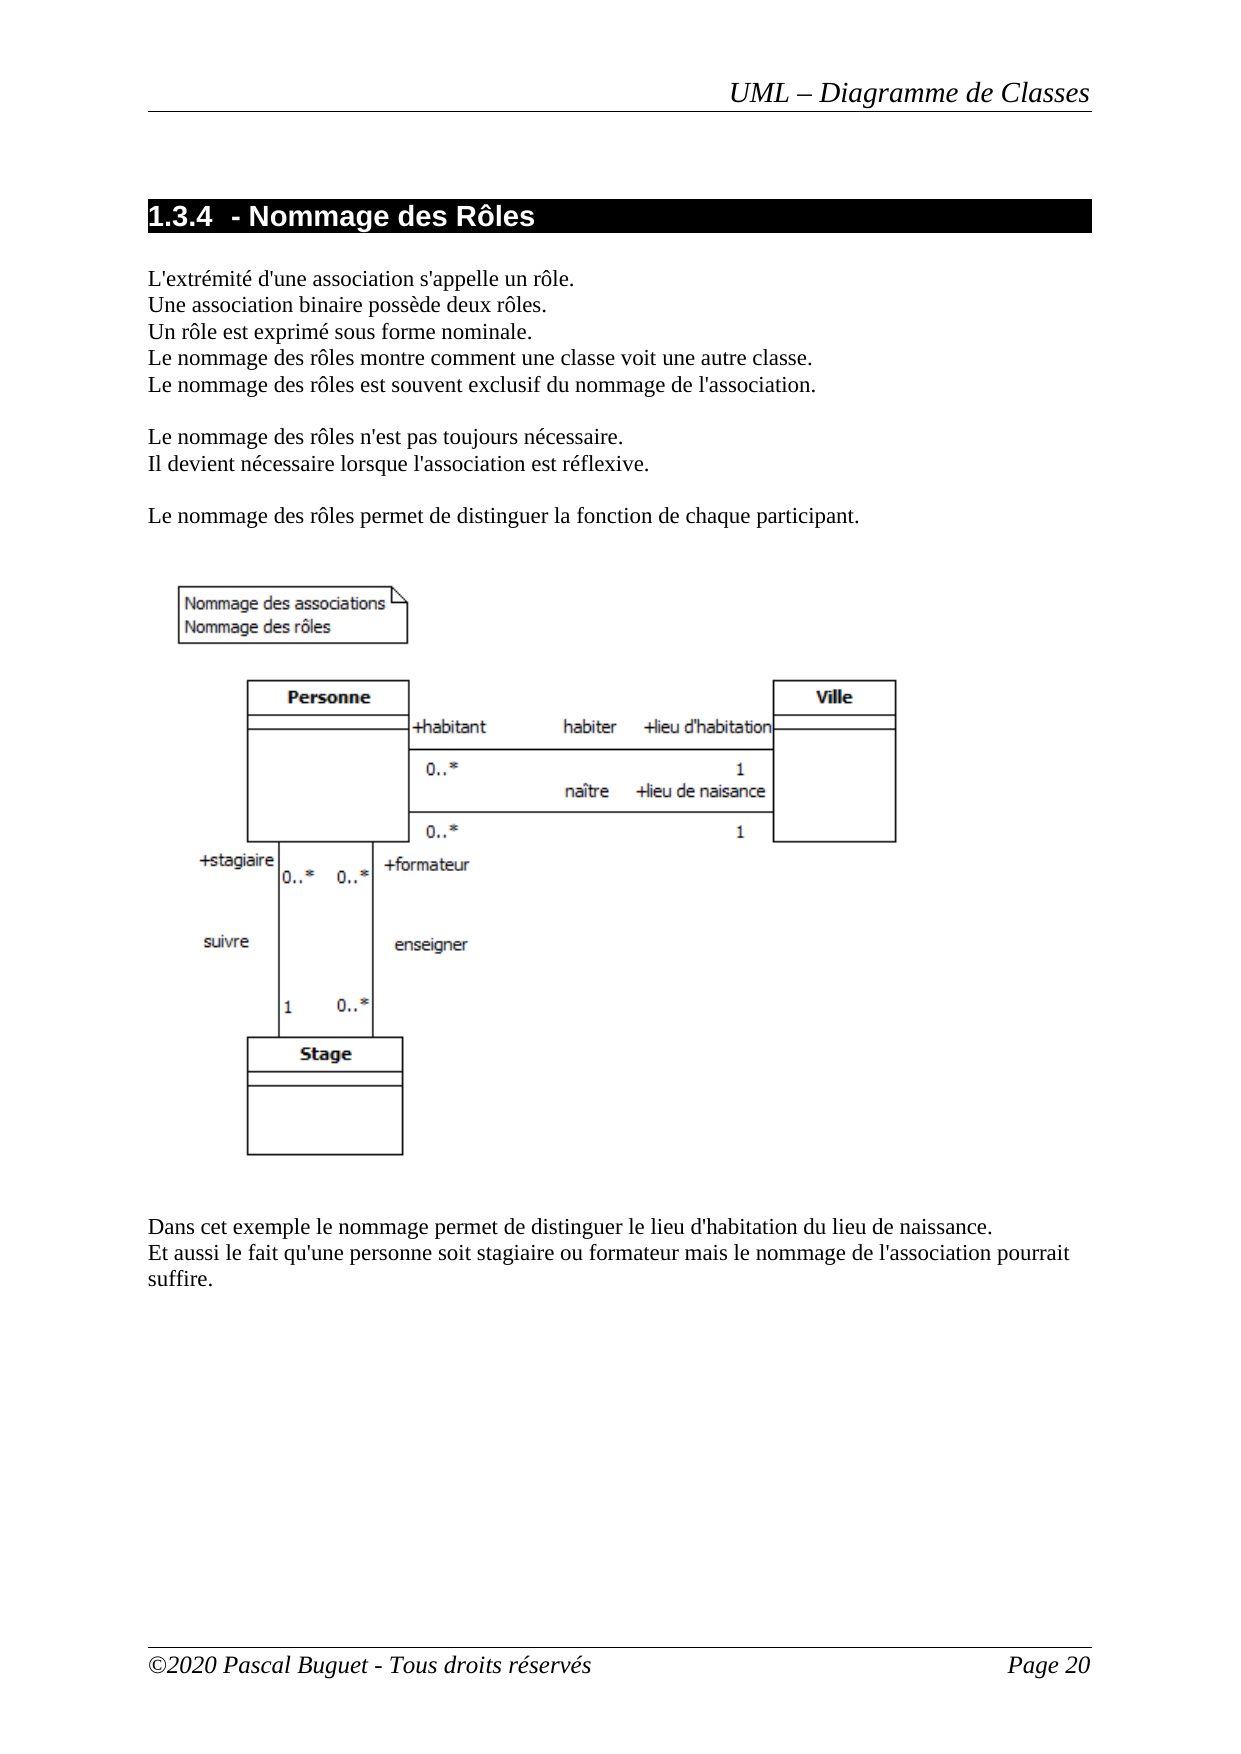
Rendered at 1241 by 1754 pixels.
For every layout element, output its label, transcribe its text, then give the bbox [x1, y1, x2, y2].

text Un rôle est exprimé sous forme nominale. [148, 318, 1092, 344]
text Dans cet exemple le nommage permet de distinguer le lieu d'habitation du lieu de naissance. [148, 1213, 1092, 1239]
text Le nommage des rôles montre comment une classe voit une autre classe. [148, 344, 1092, 371]
picture [147, 555, 928, 1187]
text Le nommage des rôles permet de distinguer la fonction de chaque participant. [148, 502, 1092, 529]
text Il devient nécessaire lorsque l'association est réflexive. [148, 450, 1092, 476]
text Le nommage des rôles est souvent exclusif du nommage de l'association. [148, 371, 1092, 397]
text Et aussi le fait qu'une personne soit stagiaire ou formateur mais le nommage de l'association pourrait suffire. [148, 1239, 1092, 1292]
subtitle - Nommage des Rôles [148, 199, 1092, 233]
text L'extrémité d'une association s'appelle un rôle. [148, 265, 1092, 292]
text Le nommage des rôles n'est pas toujours nécessaire. [148, 423, 1092, 450]
text Une association binaire possède deux rôles. [148, 292, 1092, 318]
